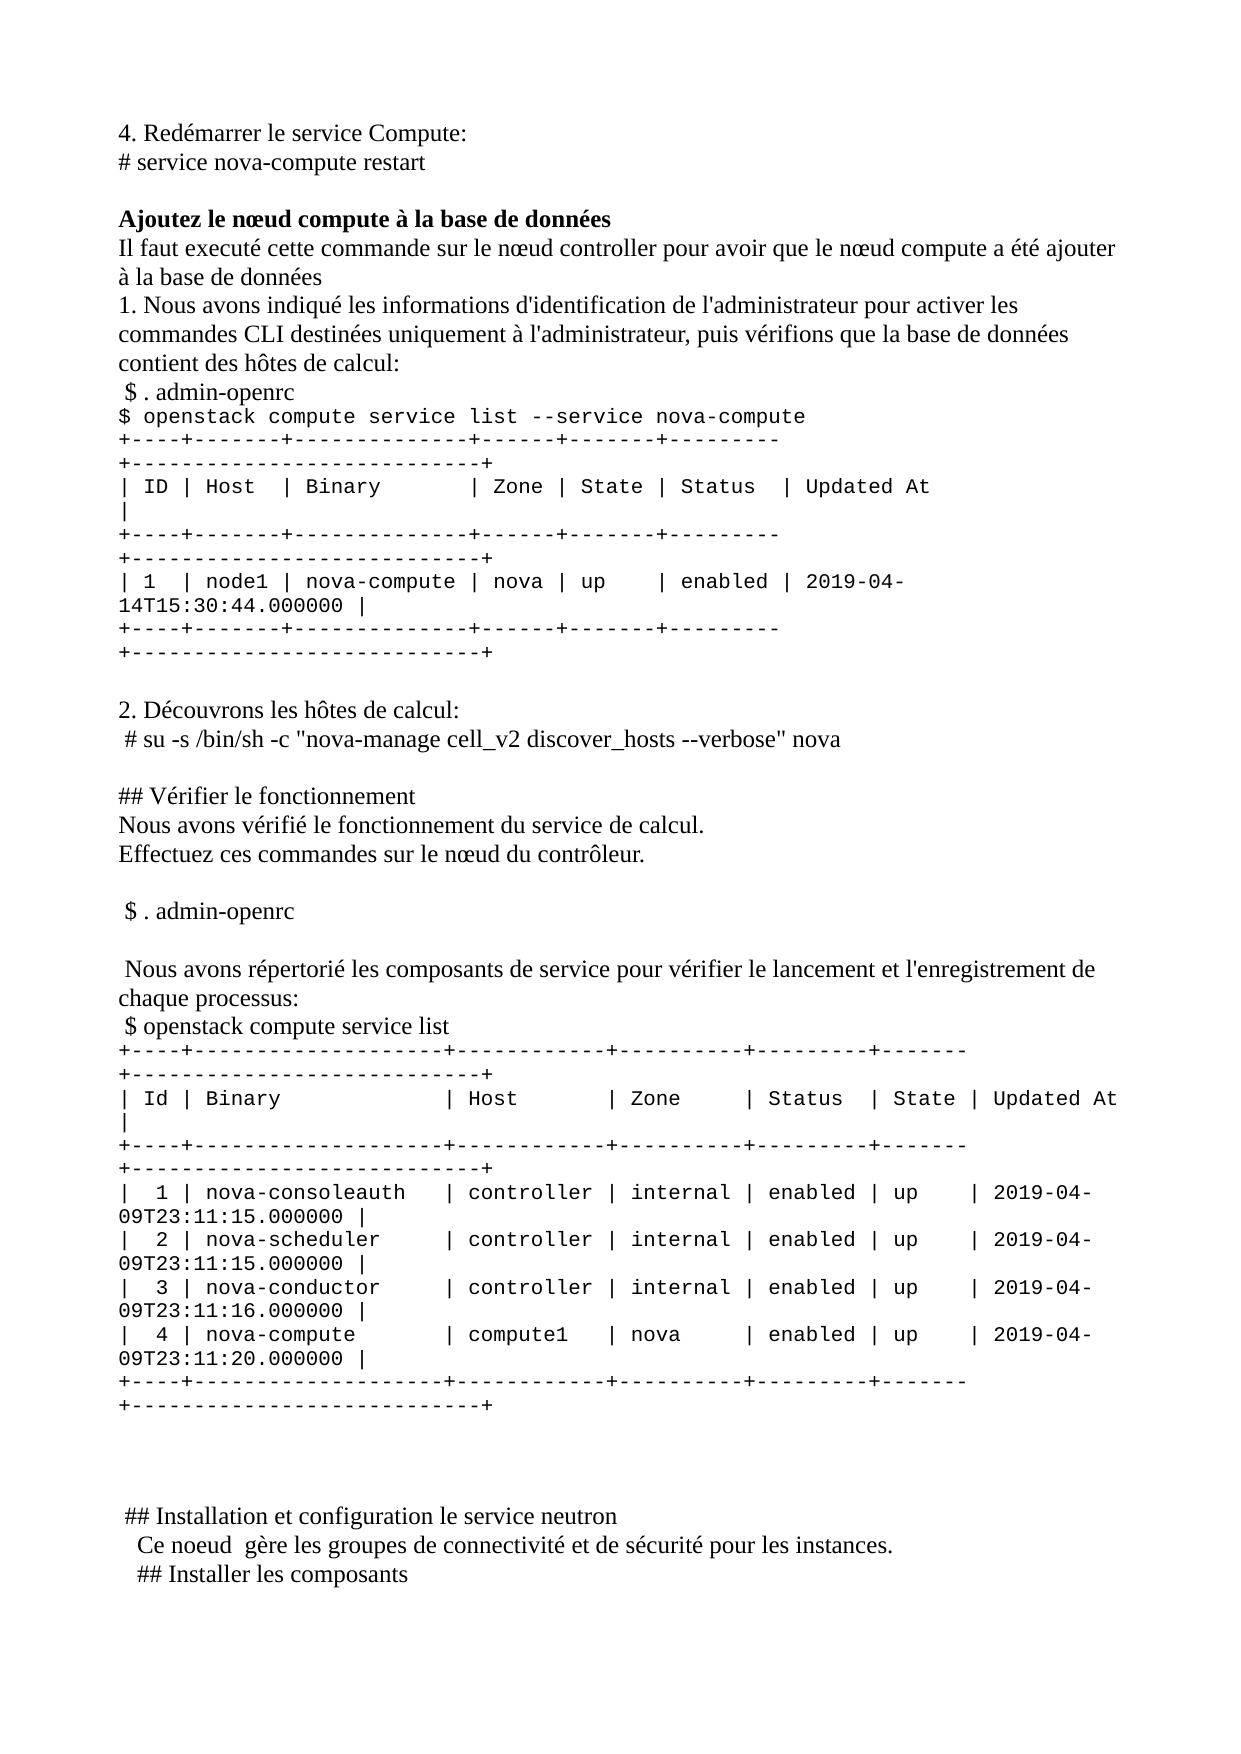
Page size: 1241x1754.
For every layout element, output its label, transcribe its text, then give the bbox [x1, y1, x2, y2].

text # su -s /bin/sh -c "nova-manage cell_v2 discover_hosts --verbose" nova [118, 724, 1122, 753]
text | 1 | nova-consoleauth | controller | internal | enabled | up | 2019-04-09T23:11:15.000000 | [118, 1182, 1122, 1229]
text 1. Nous avons indiqué les informations d'identification de l'administrateur pour activer les commandes CLI destinées uniquement à l'administrateur, puis vérifions que la base de données contient des hôtes de calcul: [118, 291, 1122, 377]
text | 4 | nova-compute | compute1 | nova | enabled | up | 2019-04-09T23:11:20.000000 | [118, 1324, 1122, 1371]
text Nous avons vérifié le fonctionnement du service de calcul. [118, 810, 1122, 839]
text ## Vérifier le fonctionnement [118, 781, 1122, 810]
text $ . admin-openrc [118, 377, 1122, 406]
text $ . admin-openrc [118, 896, 1122, 925]
text +----+--------------------+------------+----------+---------+-------+----------------------------+ [118, 1040, 1122, 1087]
text ## Installation et configuration le service neutron [118, 1501, 1122, 1530]
text +----+--------------------+------------+----------+---------+-------+----------------------------+ [118, 1371, 1122, 1418]
text $ openstack compute service list [118, 1011, 1122, 1040]
text | ID | Host | Binary | Zone | State | Status | Updated At | [118, 477, 1122, 524]
text | 2 | nova-scheduler | controller | internal | enabled | up | 2019-04-09T23:11:15.000000 | [118, 1229, 1122, 1277]
text 2. Découvrons les hôtes de calcul: [118, 695, 1122, 724]
text # service nova-compute restart [118, 147, 1122, 176]
text +----+--------------------+------------+----------+---------+-------+----------------------------+ [118, 1135, 1122, 1182]
text Ajoutez le nœud compute à la base de données [118, 204, 1122, 233]
text +----+-------+--------------+------+-------+---------+----------------------------+ [118, 618, 1122, 666]
text 4. Redémarrer le service Compute: [118, 118, 1122, 147]
text | 3 | nova-conductor | controller | internal | enabled | up | 2019-04-09T23:11:16.000000 | [118, 1277, 1122, 1324]
text +----+-------+--------------+------+-------+---------+----------------------------+ [118, 429, 1122, 477]
text ## Installer les composants [118, 1559, 1122, 1587]
text Nous avons répertorié les composants de service pour vérifier le lancement et l'enregistrement de chaque processus: [118, 954, 1122, 1011]
text | 1 | node1 | nova-compute | nova | up | enabled | 2019-04-14T15:30:44.000000 | [118, 571, 1122, 618]
text Effectuez ces commandes sur le nœud du contrôleur. [118, 839, 1122, 868]
text +----+-------+--------------+------+-------+---------+----------------------------+ [118, 524, 1122, 571]
text Ce noeud gère les groupes de connectivité et de sécurité pour les instances. [118, 1530, 1122, 1559]
text | Id | Binary | Host | Zone | Status | State | Updated At | [118, 1087, 1122, 1135]
text Il faut executé cette commande sur le nœud controller pour avoir que le nœud compute a été ajouter à la base de données [118, 233, 1122, 291]
text $ openstack compute service list --service nova-compute [118, 406, 1122, 429]
